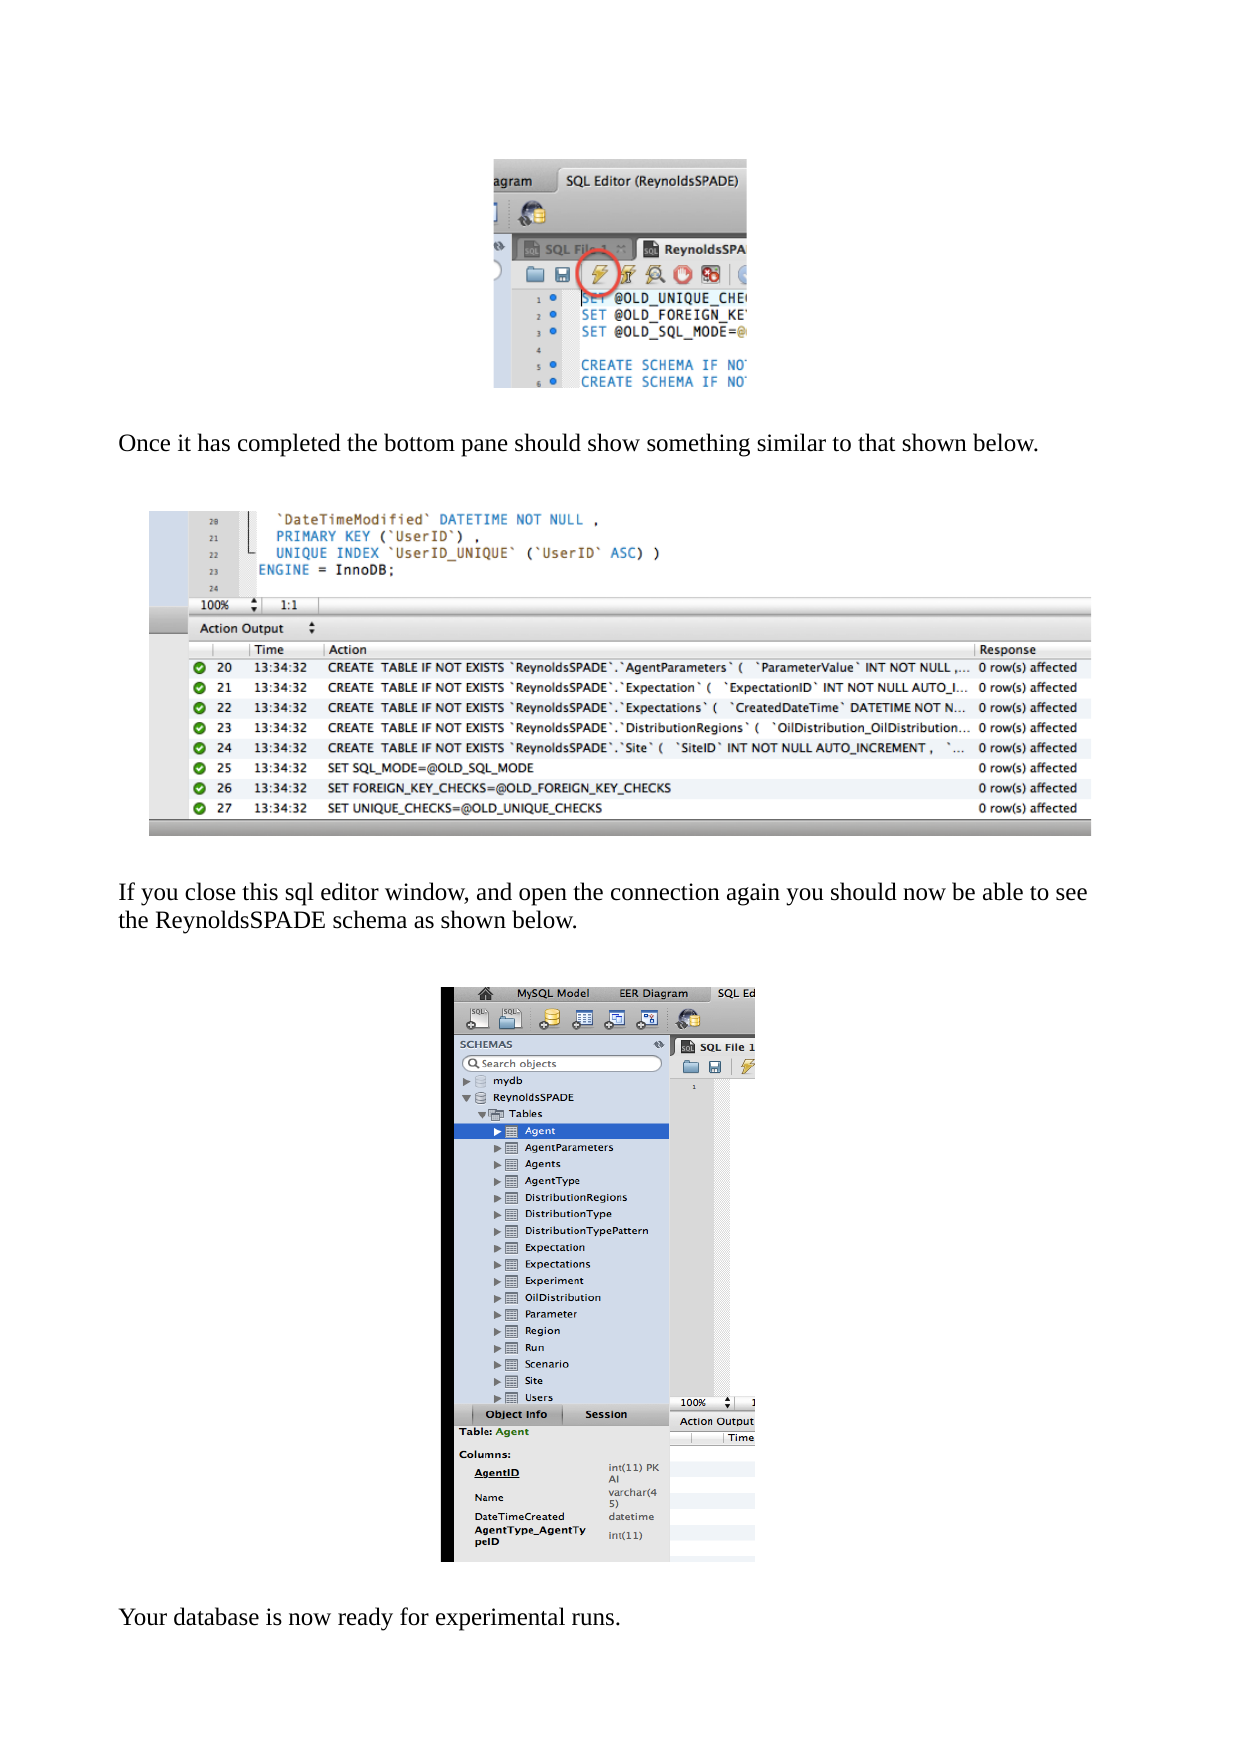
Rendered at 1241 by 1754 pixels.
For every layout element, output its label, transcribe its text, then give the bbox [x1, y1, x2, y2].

text If you close this sql editor window, and open the connection again you should now be able to see the ReynoldsSPADE schema as shown below. [118, 877, 1122, 934]
picture [149, 511, 1092, 836]
text Once it has completed the bottom pane should show something similar to that shown below. [118, 428, 1122, 457]
picture [493, 159, 747, 388]
text Your database is now ready for experimental runs. [118, 1602, 1122, 1631]
picture [440, 987, 755, 1562]
